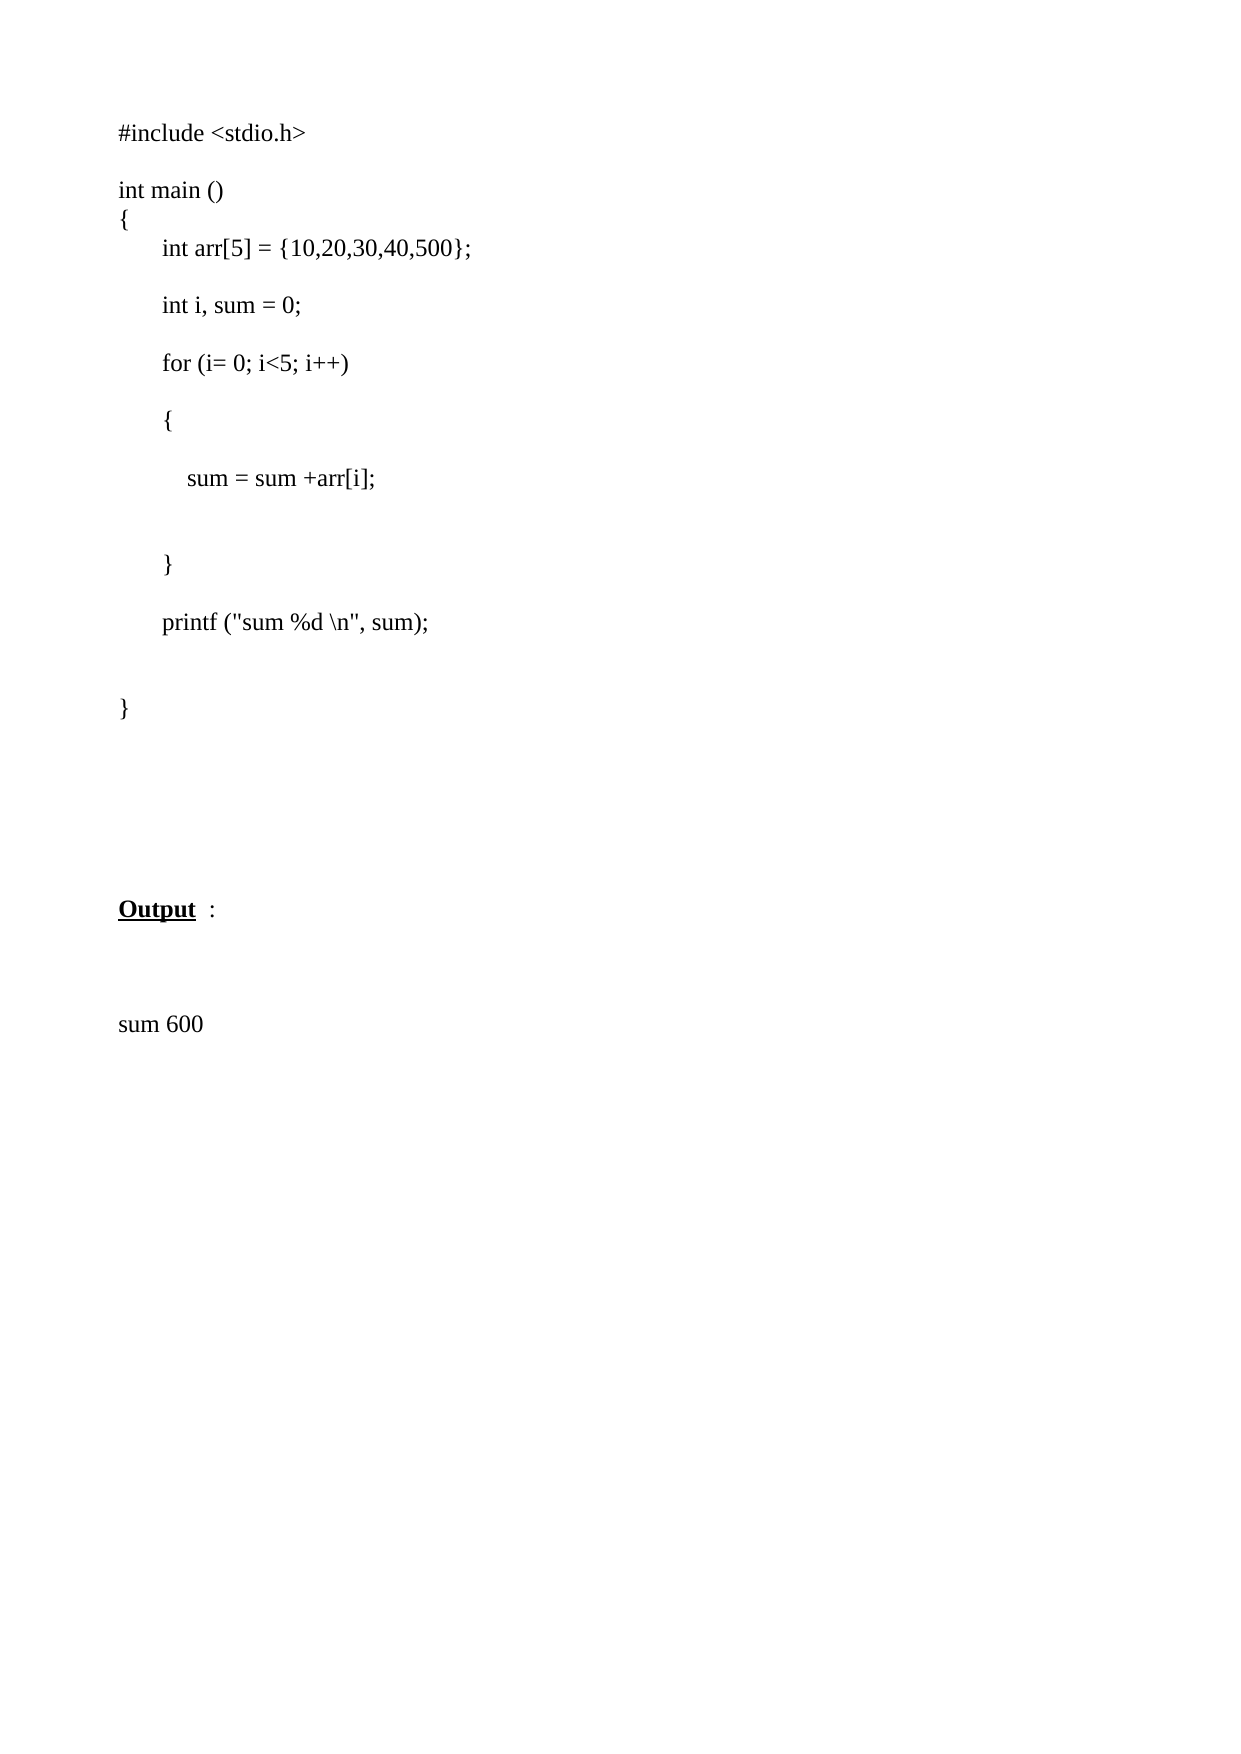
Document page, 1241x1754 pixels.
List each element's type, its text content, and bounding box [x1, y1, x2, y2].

text int main () [118, 176, 1122, 204]
text } [118, 693, 1122, 722]
text #include <stdio.h> [118, 118, 1122, 147]
text { [118, 406, 1122, 434]
text Output : [118, 894, 1122, 923]
text for (i= 0; i<5; i++) [118, 348, 1122, 377]
text { [118, 204, 1122, 233]
text } [118, 549, 1122, 578]
text printf ("sum %d \n", sum); [118, 607, 1122, 636]
text sum 600 [118, 1009, 1122, 1038]
text int i, sum = 0; [118, 291, 1122, 319]
text int arr[5] = {10,20,30,40,500}; [118, 233, 1122, 262]
text sum = sum +arr[i]; [118, 463, 1122, 492]
